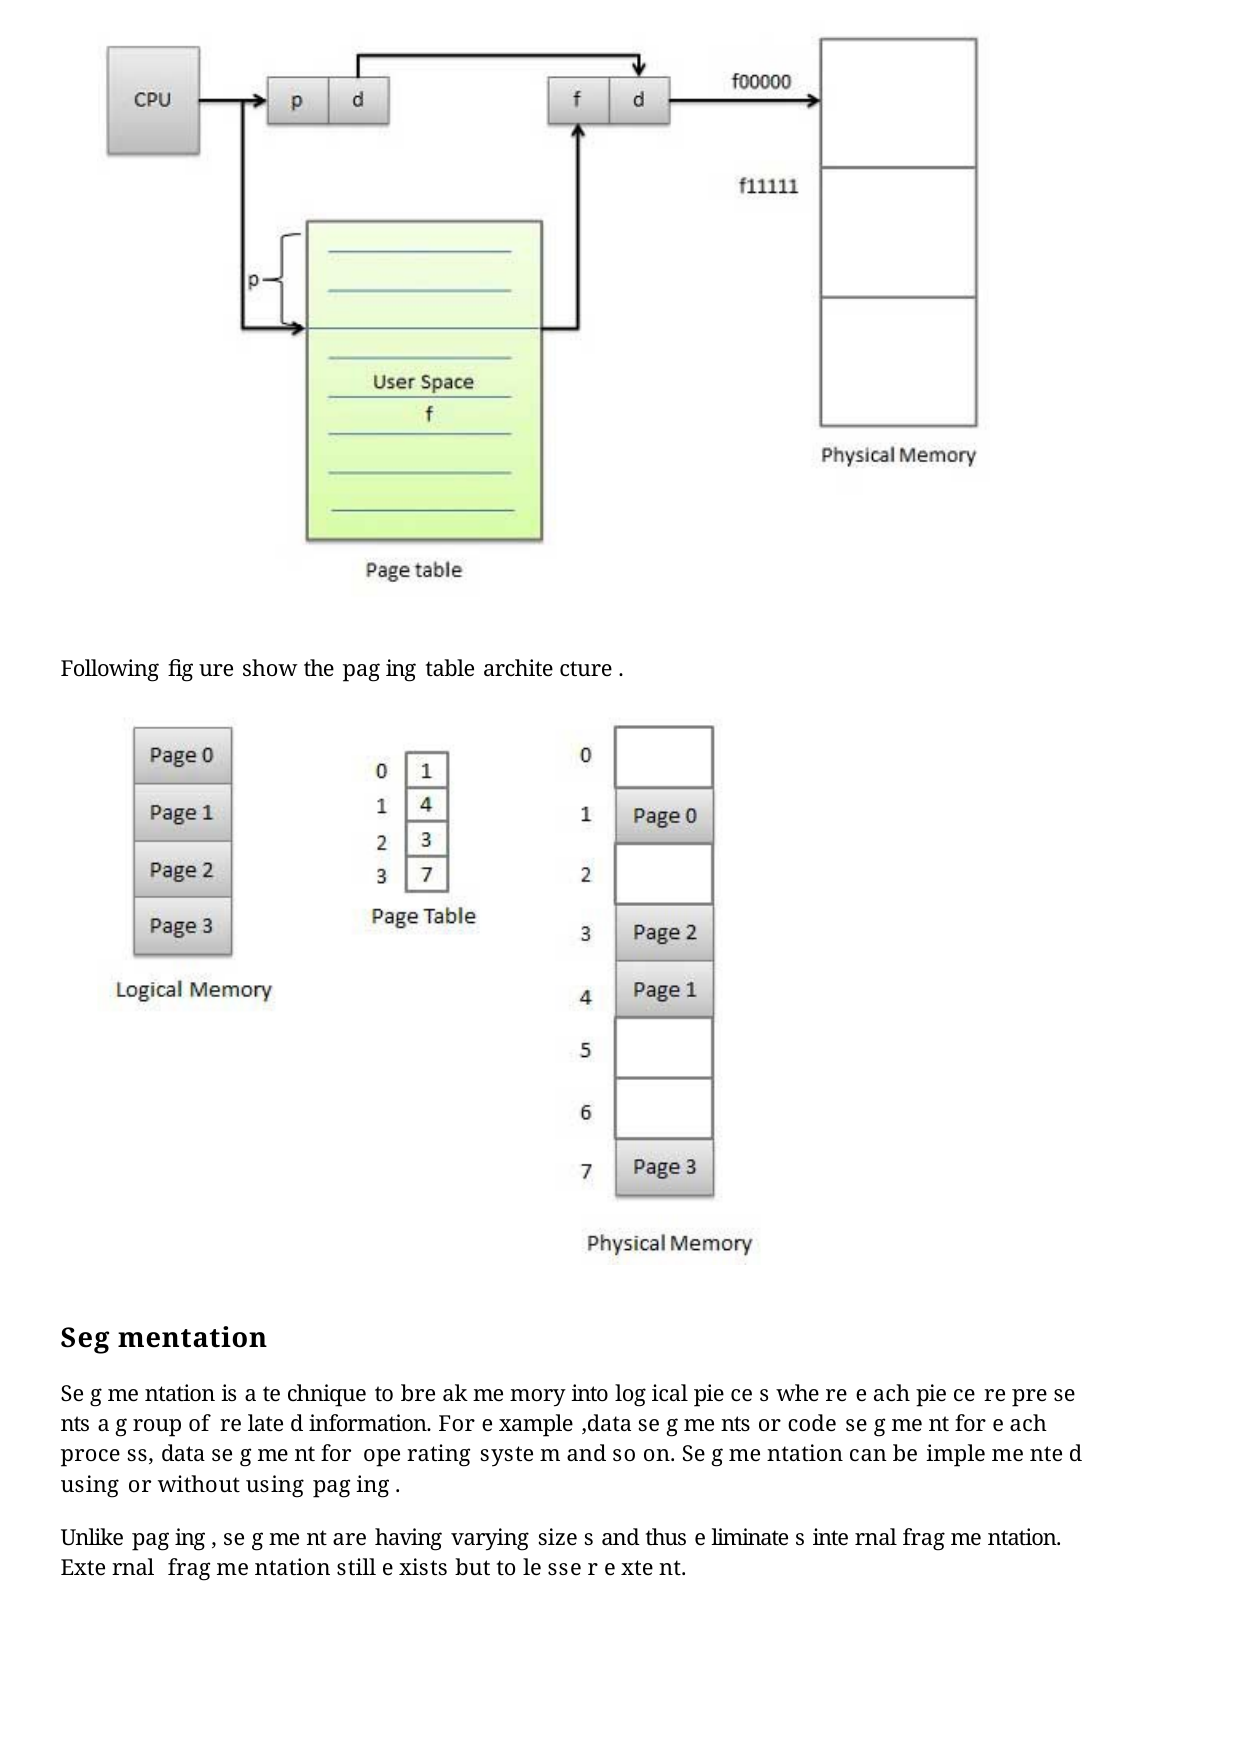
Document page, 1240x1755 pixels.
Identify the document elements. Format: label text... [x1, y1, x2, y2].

subtitle Seg mentation [60, 1319, 1092, 1356]
text Following fig ure show the pag ing table archite cture . [60, 653, 1092, 683]
text Unlike pag ing , se g me nt are having varying size s and thus e liminate s inte rnal frag me ntation. Exte rnal frag me ntation still e xists but to le sse r e xte nt. [60, 1521, 1070, 1582]
text Se g me ntation is a te chnique to bre ak me mory into log ical pie ce s whe re e ach pie ce re pre se nts a g roup of re late d information. For e xample ,data se g me nts or code se g me nt for e ach proce ss, data se g me nt for ope rating syste m and so on. Se g me ntation can be imple me nte d using or without using pag ing . [60, 1378, 1092, 1498]
